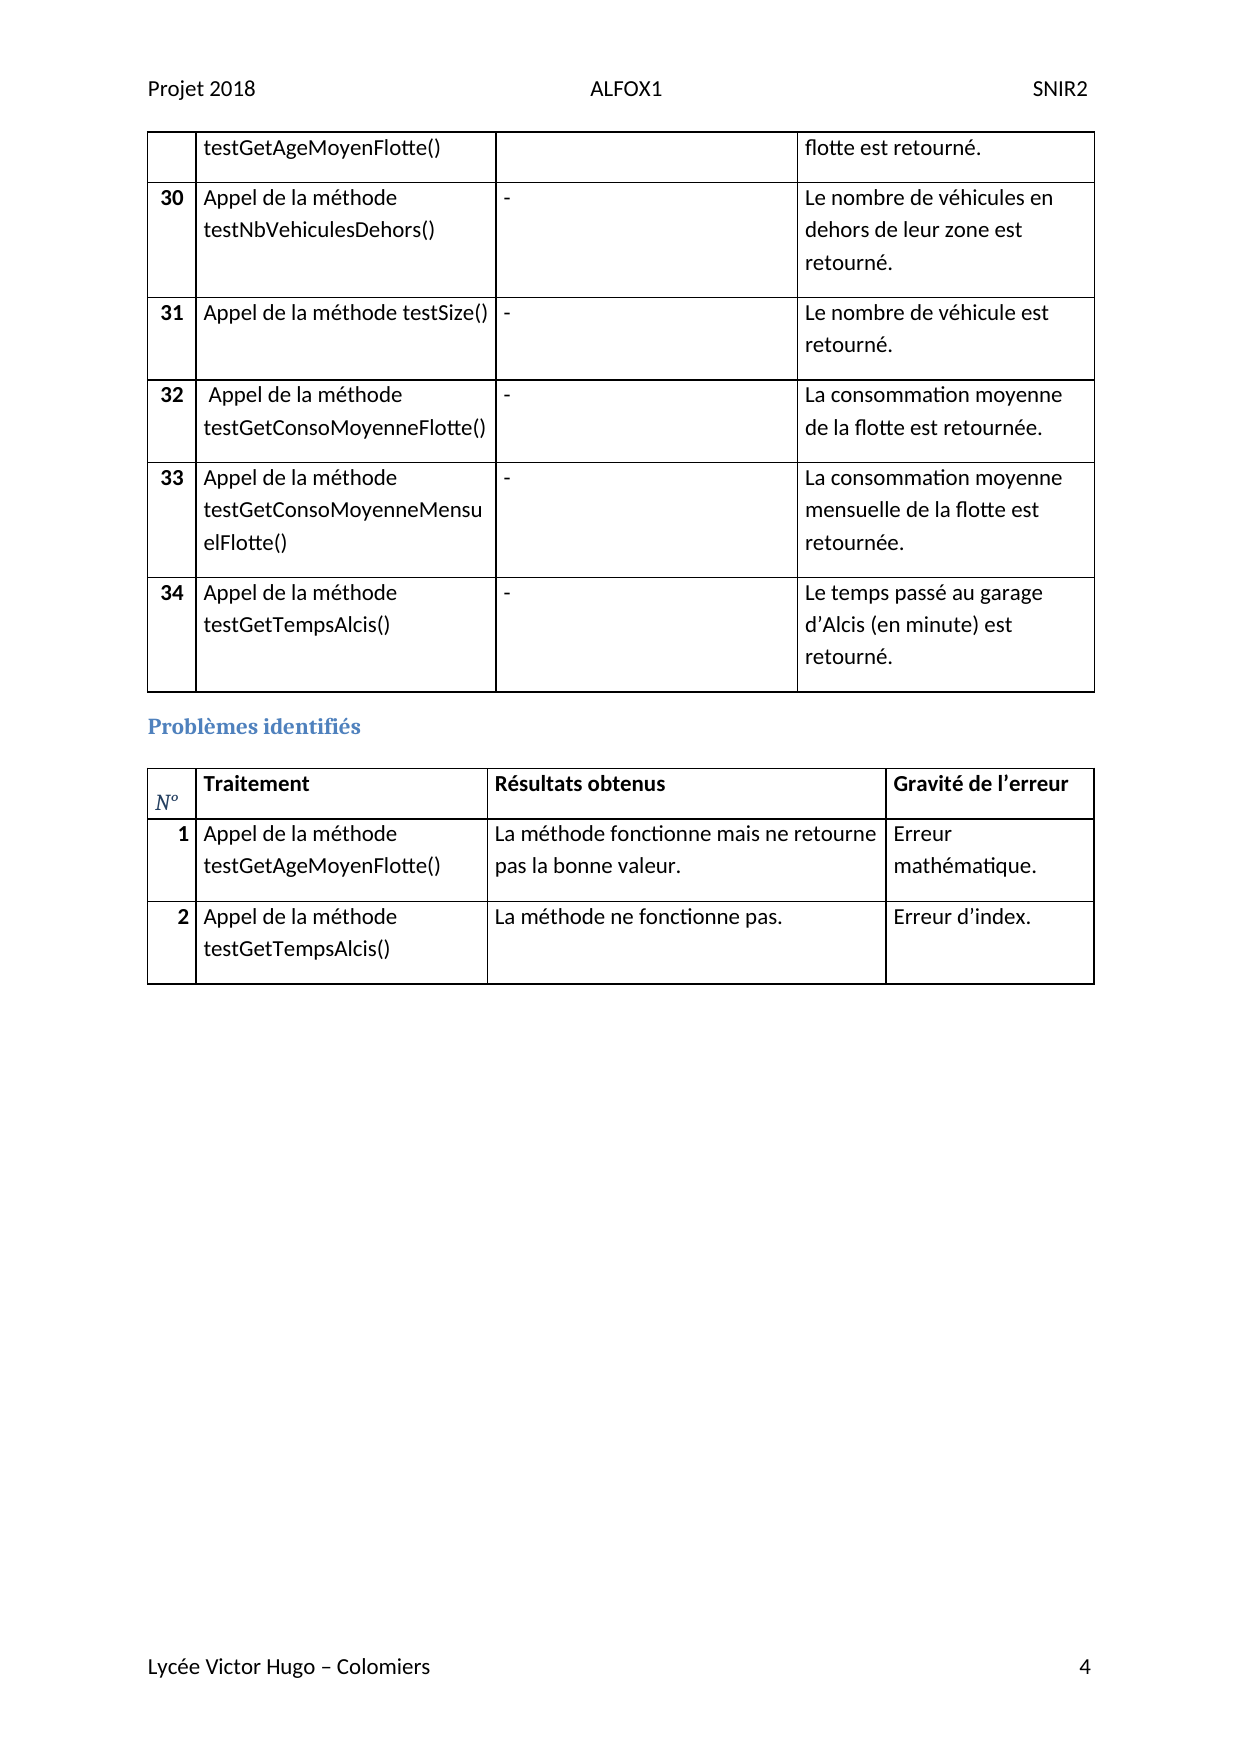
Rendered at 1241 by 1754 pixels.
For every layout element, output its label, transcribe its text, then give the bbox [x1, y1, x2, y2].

table_cell 34 [148, 578, 195, 691]
table_header N° [148, 769, 195, 818]
table_cell Le nombre de véhicule est retourné. [798, 298, 1094, 379]
table_header Gravité de l’erreur [887, 769, 1093, 818]
table_cell La consommation moyenne mensuelle de la flotte est retournée. [798, 463, 1094, 576]
table_cell Appel de la méthode testGetTempsAlcis() [197, 578, 495, 691]
table_cell 32 [148, 381, 195, 462]
table_cell 1 [148, 820, 195, 901]
table_cell Erreur mathématique. [887, 820, 1093, 901]
table_cell Appel de la méthode testGetConsoMoyenneMensuelFlotte() [197, 463, 495, 576]
table_header Résultats obtenus [488, 769, 885, 818]
table_cell Erreur d’index. [887, 902, 1093, 983]
table_cell flotte est retourné. [798, 133, 1094, 182]
table_cell 31 [148, 298, 195, 379]
table_cell Appel de la méthode testNbVehiculesDehors() [197, 183, 495, 296]
table_cell - [497, 578, 797, 691]
table_cell testGetAgeMoyenFlotte() [197, 133, 495, 182]
table_cell 30 [148, 183, 195, 296]
table_cell - [497, 298, 797, 379]
table_cell La consommation moyenne de la flotte est retournée. [798, 381, 1094, 462]
table_cell Appel de la méthode testSize() [197, 298, 495, 379]
table_cell Appel de la méthode testGetTempsAlcis() [197, 902, 487, 983]
table_cell La méthode ne fonctionne pas. [488, 902, 885, 983]
table_cell Appel de la méthode testGetConsoMoyenneFlotte() [197, 381, 495, 462]
table_cell [148, 133, 195, 182]
table_cell Appel de la méthode testGetAgeMoyenFlotte() [197, 820, 487, 901]
table_cell Le temps passé au garage d’Alcis (en minute) est retourné. [798, 578, 1094, 691]
table_cell - [497, 183, 797, 296]
table_cell - [497, 133, 797, 182]
subtitle Problèmes identifiés [148, 714, 1093, 740]
table_cell La méthode fonctionne mais ne retourne pas la bonne valeur. [488, 820, 885, 901]
table_header Traitement [197, 769, 487, 818]
table_cell 2 [148, 902, 195, 983]
table_cell Le nombre de véhicules en dehors de leur zone est retourné. [798, 183, 1094, 296]
table_cell 33 [148, 463, 195, 576]
table_cell - [497, 463, 797, 576]
table_cell - [497, 381, 797, 462]
